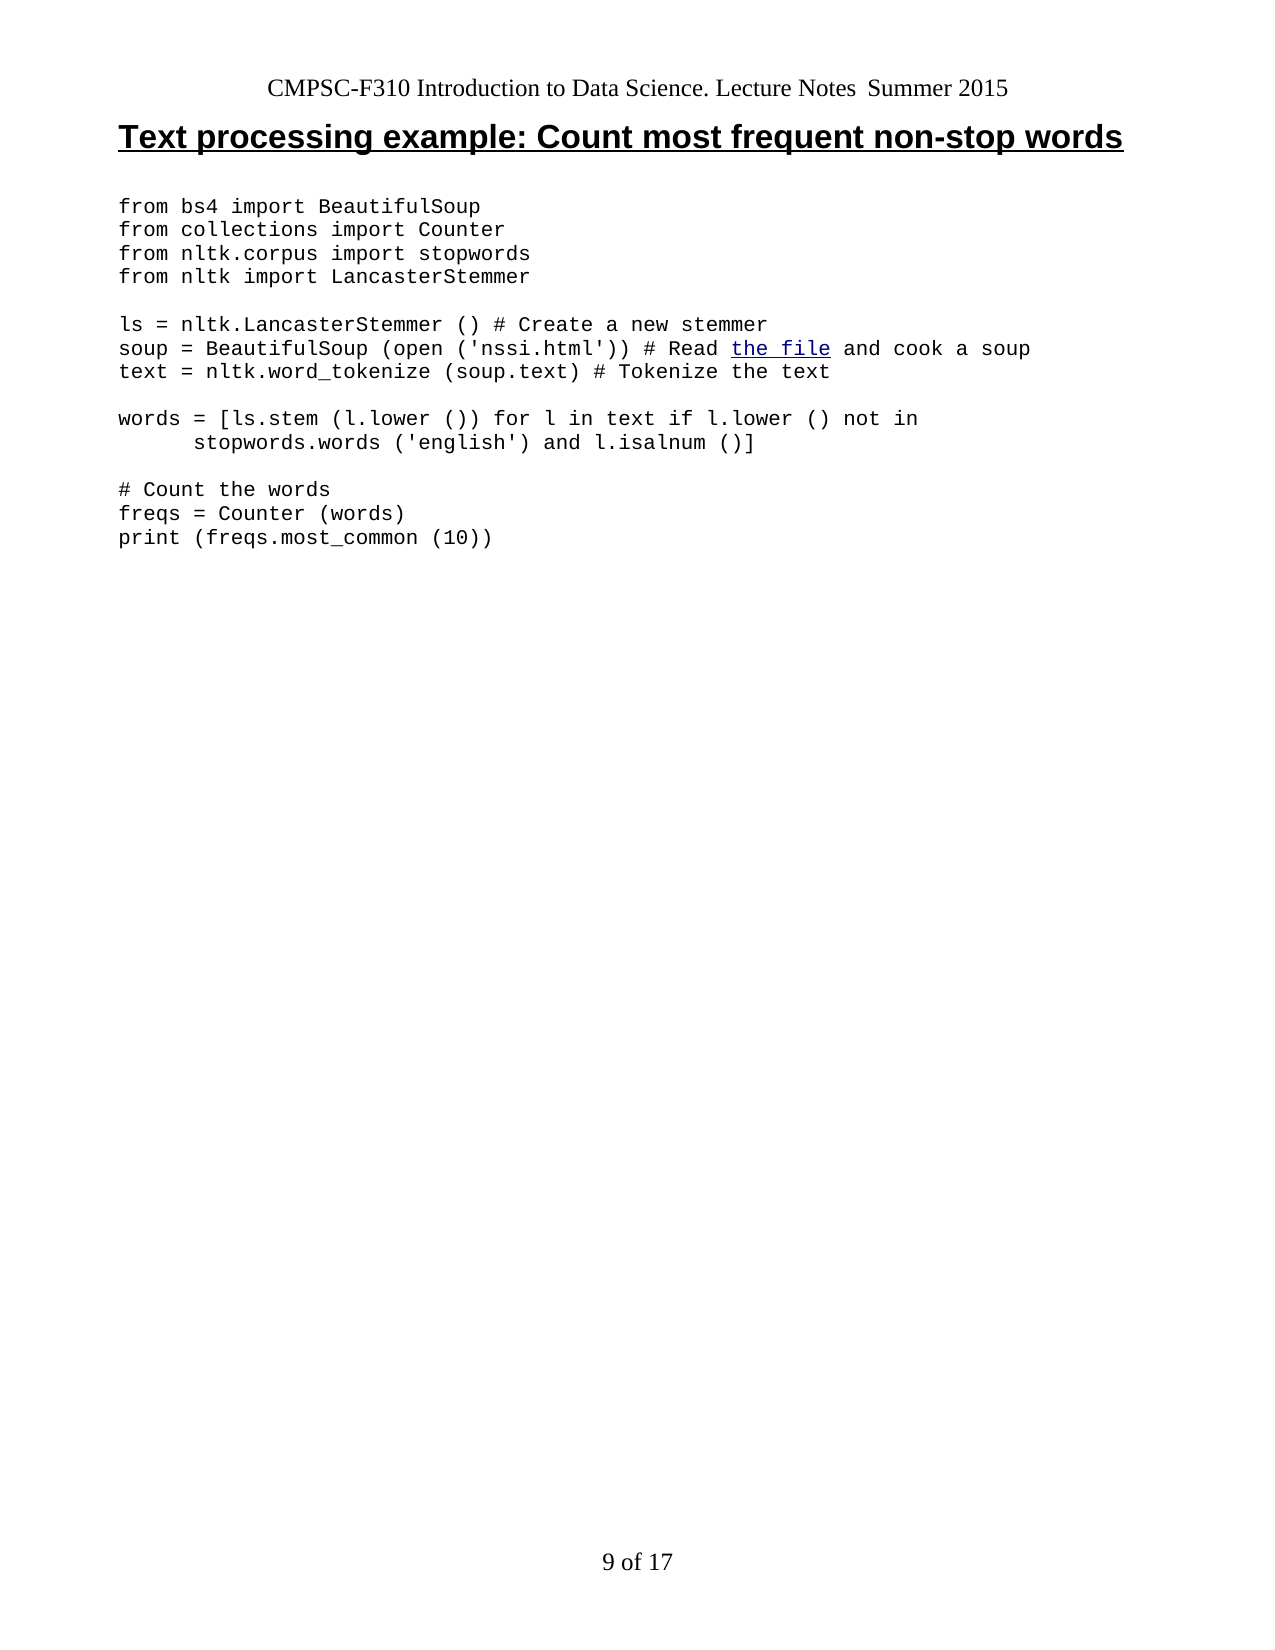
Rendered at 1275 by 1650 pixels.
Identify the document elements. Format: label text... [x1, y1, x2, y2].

text freqs = Counter (words) [118, 503, 1157, 527]
text from collections import Counter [118, 219, 1157, 243]
text ls = nltk.LancasterStemmer () # Create a new stemmer [118, 314, 1157, 337]
text from nltk.corpus import stopwords [118, 243, 1157, 267]
text words = [ls.stem (l.lower ()) for l in text if l.lower () not in [118, 408, 1157, 432]
text print (freqs.most_common (10)) [118, 527, 1157, 550]
text text = nltk.word_tokenize (soup.text) # Tokenize the text [118, 361, 1157, 385]
text from nltk import LancasterStemmer [118, 267, 1157, 290]
subtitle Text processing example: Count most frequent non-stop words [118, 118, 1157, 155]
text stopwords.words ('english') and l.isalnum ()] [118, 432, 1157, 456]
text soup = BeautifulSoup (open ('nssi.html')) # Read the file and cook a soup [118, 337, 1157, 361]
text # Count the words [118, 479, 1157, 503]
text from bs4 import BeautifulSoup [118, 196, 1157, 219]
